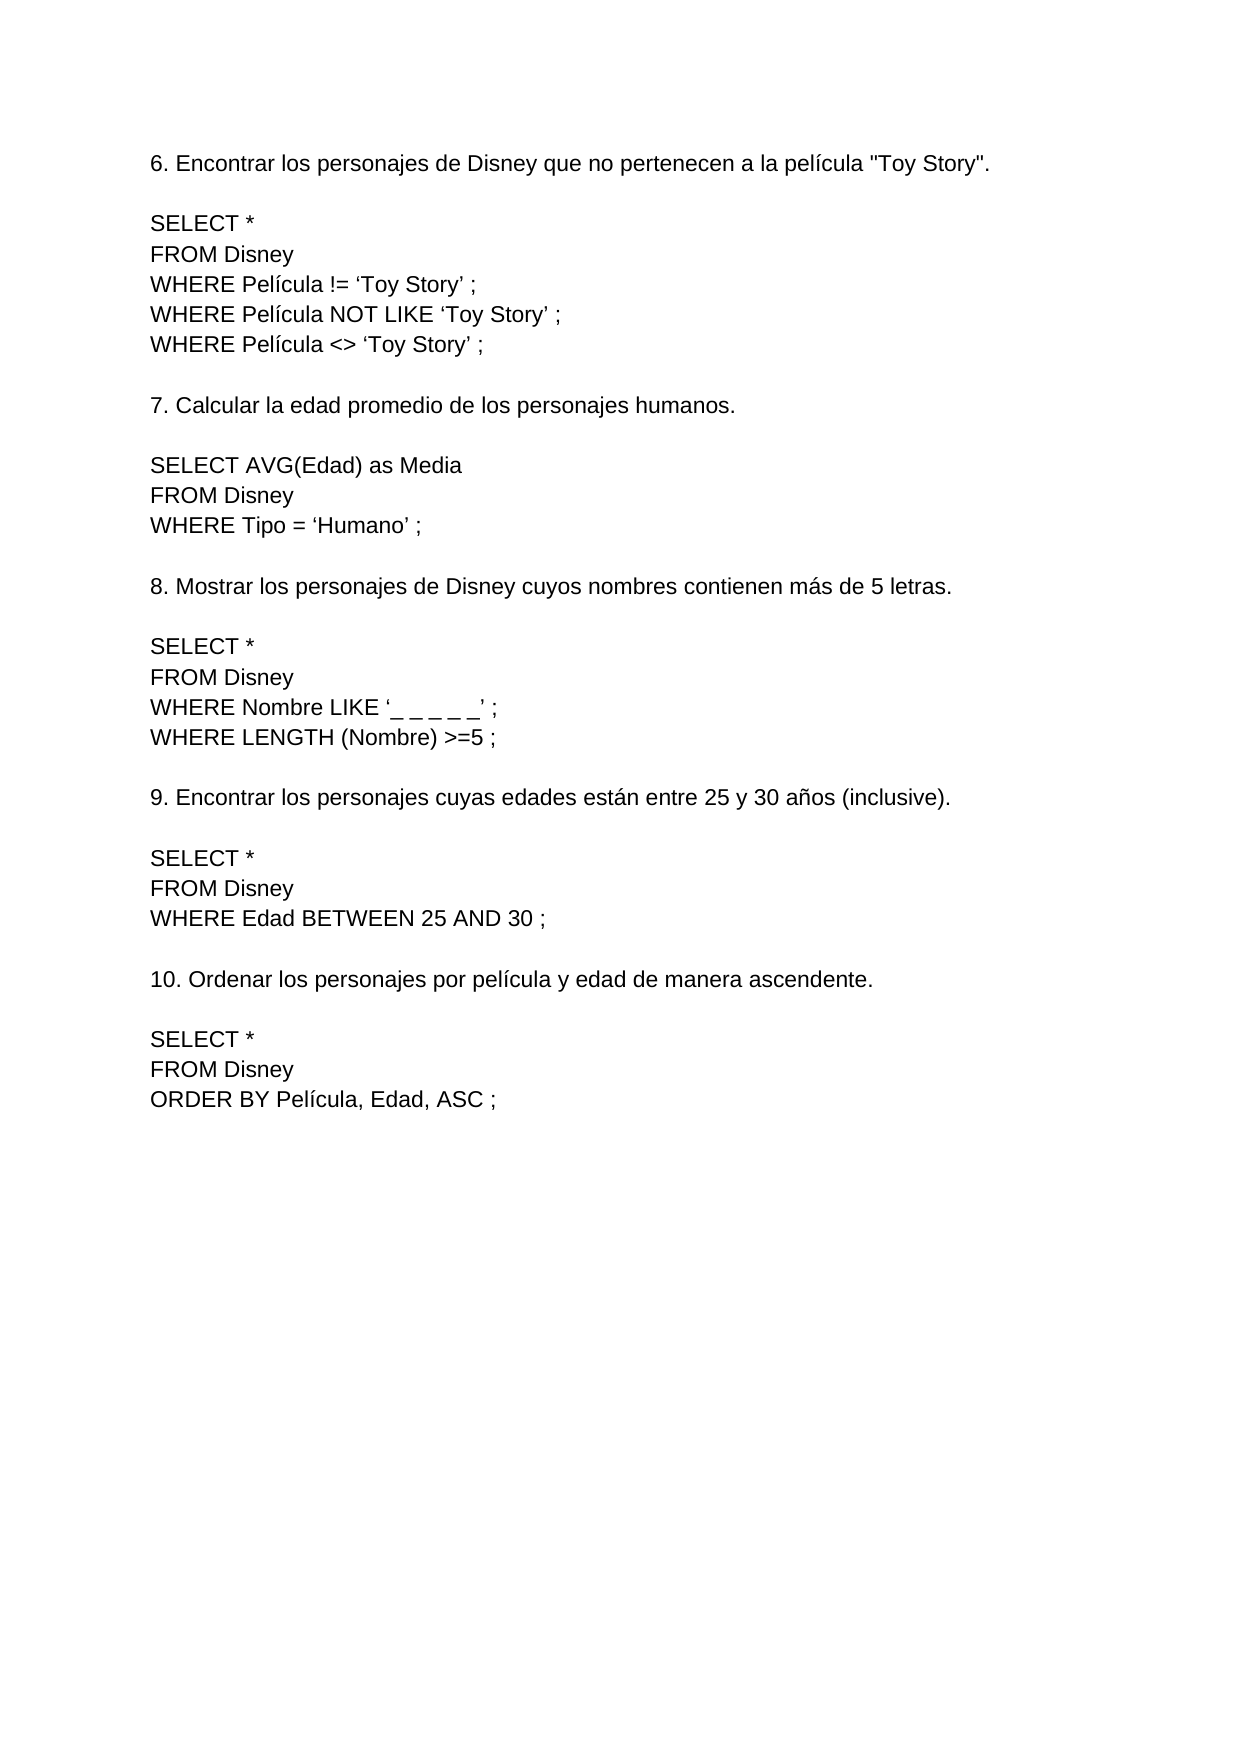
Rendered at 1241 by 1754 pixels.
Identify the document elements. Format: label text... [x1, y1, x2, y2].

text SELECT * [150, 210, 1090, 237]
text FROM Disney [150, 241, 1090, 267]
text 10. Ordenar los personajes por película y edad de manera ascendente. [150, 966, 1090, 992]
text WHERE Película <> ‘Toy Story’ ; [150, 331, 1090, 358]
text WHERE Edad BETWEEN 25 AND 30 ; [150, 905, 1090, 932]
text WHERE Tipo = ‘Humano’ ; [150, 512, 1090, 539]
text WHERE Película != ‘Toy Story’ ; [150, 271, 1090, 297]
text 9. Encontrar los personajes cuyas edades están entre 25 y 30 años (inclusive). [150, 784, 1090, 811]
text SELECT * [150, 633, 1090, 660]
text WHERE LENGTH (Nombre) >=5 ; [150, 724, 1090, 750]
text 8. Mostrar los personajes de Disney cuyos nombres contienen más de 5 letras. [150, 573, 1090, 599]
text ORDER BY Película, Edad, ASC ; [150, 1086, 1090, 1113]
text WHERE Nombre LIKE ‘_ _ _ _ _’ ; [150, 694, 1090, 720]
text SELECT * [150, 1026, 1090, 1052]
text WHERE Película NOT LIKE ‘Toy Story’ ; [150, 301, 1090, 327]
text 6. Encontrar los personajes de Disney que no pertenecen a la película "Toy Story". [150, 150, 1090, 176]
text SELECT AVG(Edad) as Media [150, 452, 1090, 478]
text FROM Disney [150, 482, 1090, 509]
text SELECT * [150, 845, 1090, 871]
text FROM Disney [150, 1056, 1090, 1083]
text FROM Disney [150, 875, 1090, 901]
text FROM Disney [150, 663, 1090, 690]
text 7. Calcular la edad promedio de los personajes humanos. [150, 392, 1090, 418]
